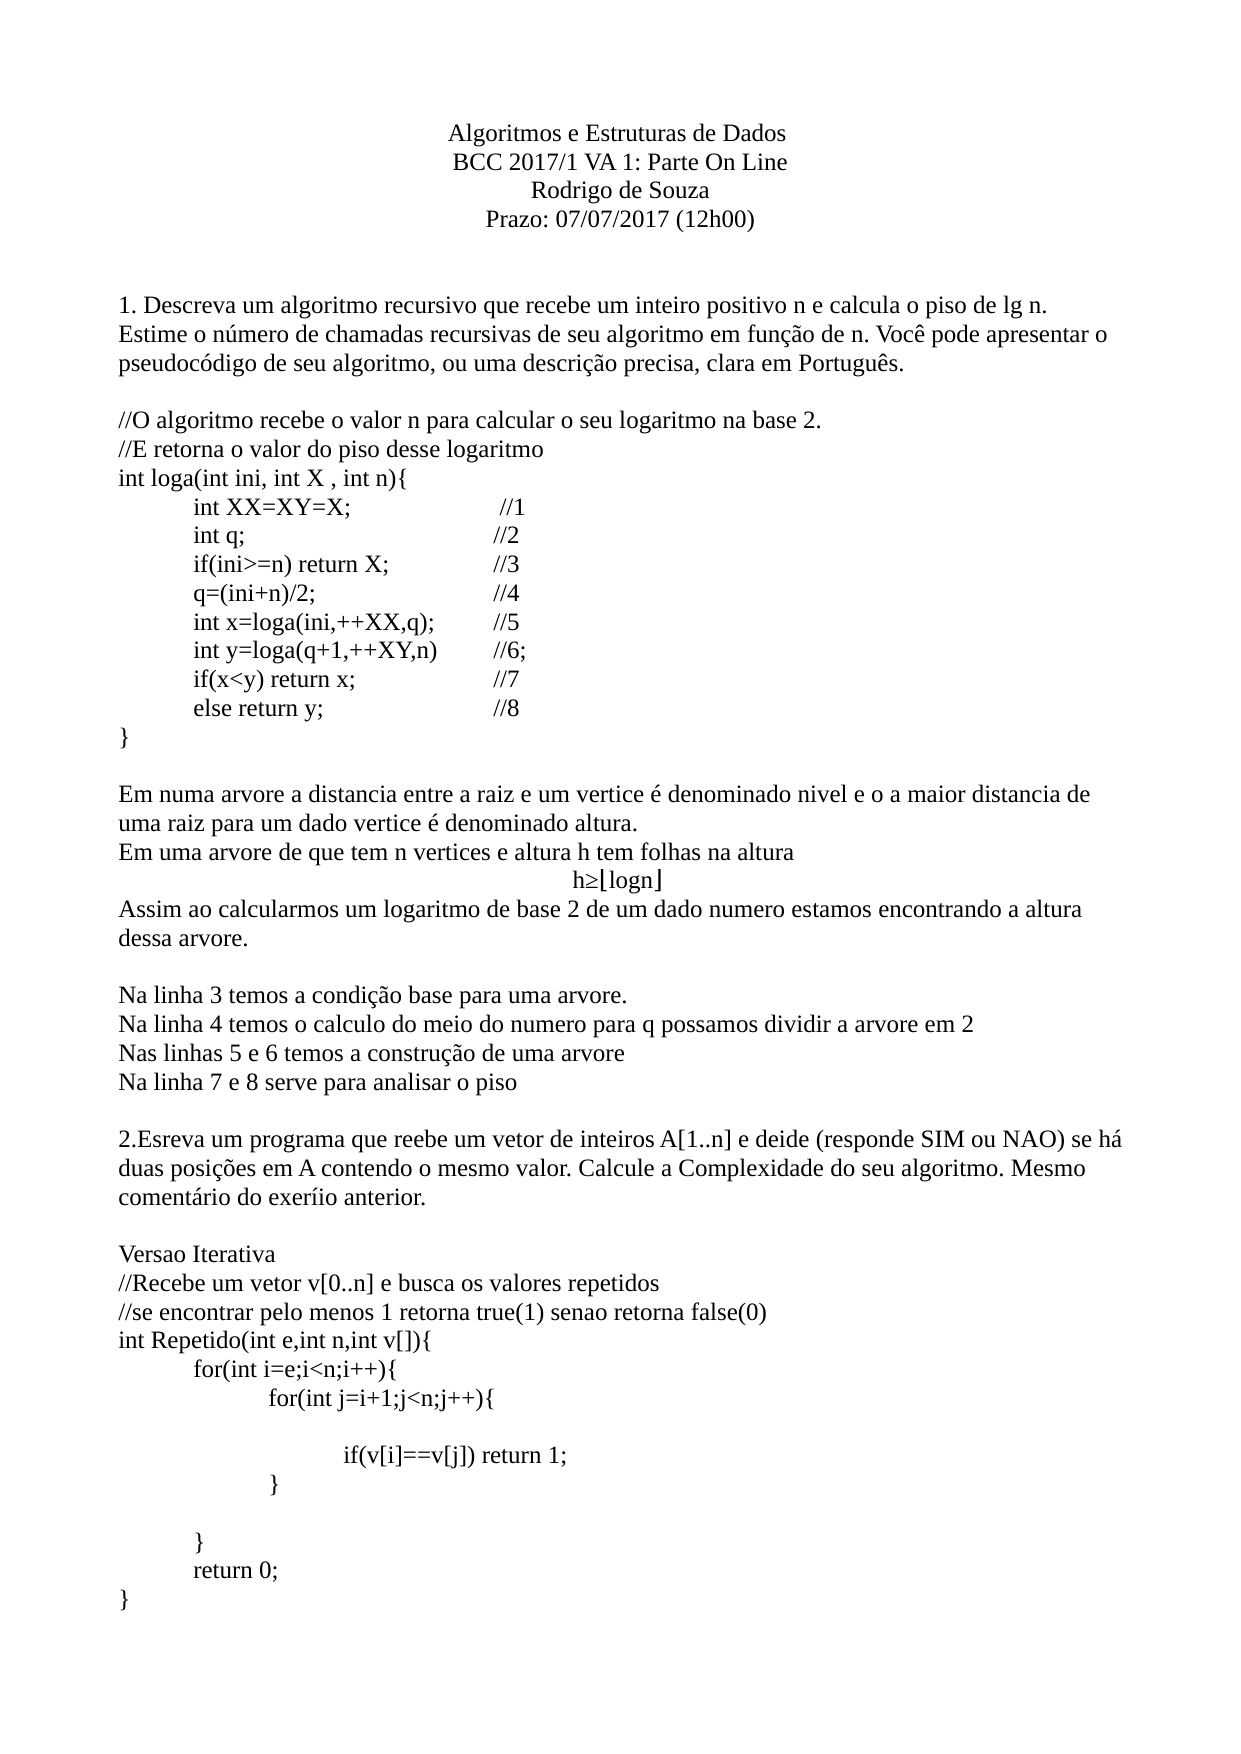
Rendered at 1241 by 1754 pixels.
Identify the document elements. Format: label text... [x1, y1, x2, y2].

text return 0; [118, 1556, 1122, 1584]
text Assim ao calcularmos um logaritmo de base 2 de um dado numero estamos encontrando a altura dessa arvore. [118, 894, 1122, 952]
text for(int i=e;i<n;i++){ [118, 1354, 1122, 1383]
text Nas linhas 5 e 6 temos a construção de uma arvore [118, 1038, 1122, 1067]
text } [118, 1584, 1122, 1613]
text } [118, 1527, 1122, 1556]
text int x=loga(ini,++XX,q); //5 [118, 607, 1122, 636]
text BCC 2017/1 VA 1: Parte On Line [118, 147, 1122, 176]
text int q; //2 [118, 521, 1122, 549]
text 1. Descreva um algoritmo recursivo que recebe um inteiro positivo n e calcula o piso de lg n. Estime o número de chamadas recursivas de seu algoritmo em função de n. Você pode apresentar o pseudocódigo de seu algoritmo, ou uma descrição precisa, clara em Português. [118, 291, 1122, 377]
text int Repetido(int e,int n,int v[]){ [118, 1326, 1122, 1354]
text Prazo: 07/07/2017 (12h00) [118, 204, 1122, 233]
text //E retorna o valor do piso desse logaritmo [118, 434, 1122, 463]
text } [118, 1469, 1122, 1498]
text for(int j=i+1;j<n;j++){ [118, 1383, 1122, 1412]
text Em uma arvore de que tem n vertices e altura h tem folhas na altura [118, 837, 1122, 866]
text Versao Iterativa [118, 1239, 1122, 1268]
text if(x<y) return x; //7 [118, 664, 1122, 693]
text if(ini>=n) return X; //3 [118, 549, 1122, 578]
text int loga(int ini, int X , int n){ [118, 463, 1122, 492]
text //se encontrar pelo menos 1 retorna true(1) senao retorna false(0) [118, 1297, 1122, 1326]
text int y=loga(q+1,++XY,n) //6; [118, 636, 1122, 664]
text h≥⌊logn⌋ [118, 866, 1122, 894]
text q=(ini+n)/2; //4 [118, 578, 1122, 607]
text } [118, 722, 1122, 751]
text Na linha 3 temos a condição base para uma arvore. [118, 981, 1122, 1009]
text int XX=XY=X; //1 [118, 492, 1122, 521]
text 2.Esreva um programa que reebe um vetor de inteiros A[1..n] e deide (responde SIM ou NAO) se há duas posições em A contendo o mesmo valor. Calcule a Complexidade do seu algoritmo. Mesmo comentário do exeríio anterior. [118, 1124, 1122, 1211]
text Algoritmos e Estruturas de Dados [118, 118, 1122, 147]
text Na linha 4 temos o calculo do meio do numero para q possamos dividir a arvore em 2 [118, 1009, 1122, 1038]
text Rodrigo de Souza [118, 176, 1122, 204]
text else return y; //8 [118, 693, 1122, 722]
text //Recebe um vetor v[0..n] e busca os valores repetidos [118, 1268, 1122, 1297]
text //O algoritmo recebe o valor n para calcular o seu logaritmo na base 2. [118, 406, 1122, 434]
text Na linha 7 e 8 serve para analisar o piso [118, 1067, 1122, 1096]
text if(v[i]==v[j]) return 1; [118, 1441, 1122, 1469]
text Em numa arvore a distancia entre a raiz e um vertice é denominado nivel e o a maior distancia de uma raiz para um dado vertice é denominado altura. [118, 779, 1122, 837]
